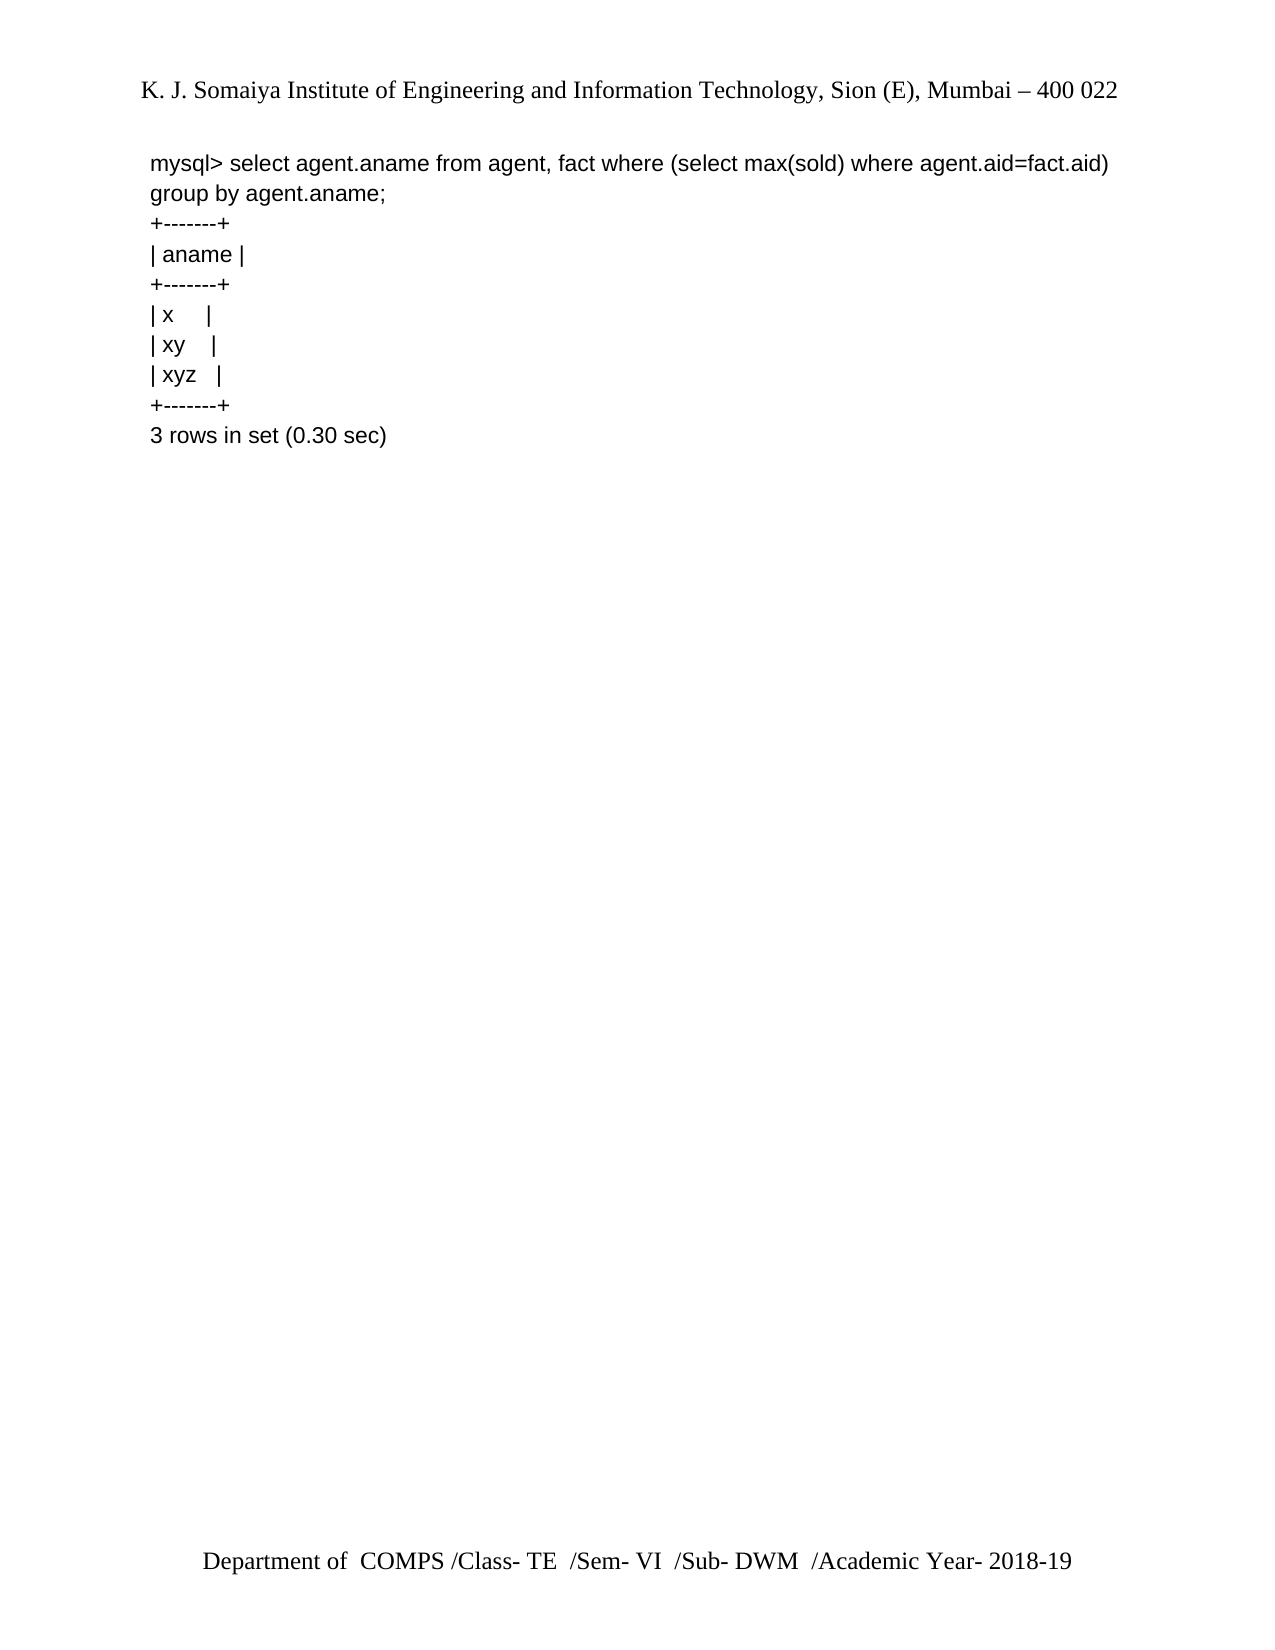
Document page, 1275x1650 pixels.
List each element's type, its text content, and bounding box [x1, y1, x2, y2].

text 3 rows in set (0.30 sec) [150, 422, 1125, 448]
text | xyz | [150, 361, 1125, 388]
text mysql> select agent.aname from agent, fact where (select max(sold) where agent.aid=fact.aid) group by agent.aname; [150, 150, 1125, 207]
text | xy | [150, 331, 1125, 358]
text | x | [150, 301, 1125, 327]
text +-------+ [150, 271, 1125, 297]
text +-------+ [150, 210, 1125, 237]
text +-------+ [150, 392, 1125, 418]
text | aname | [150, 241, 1125, 267]
